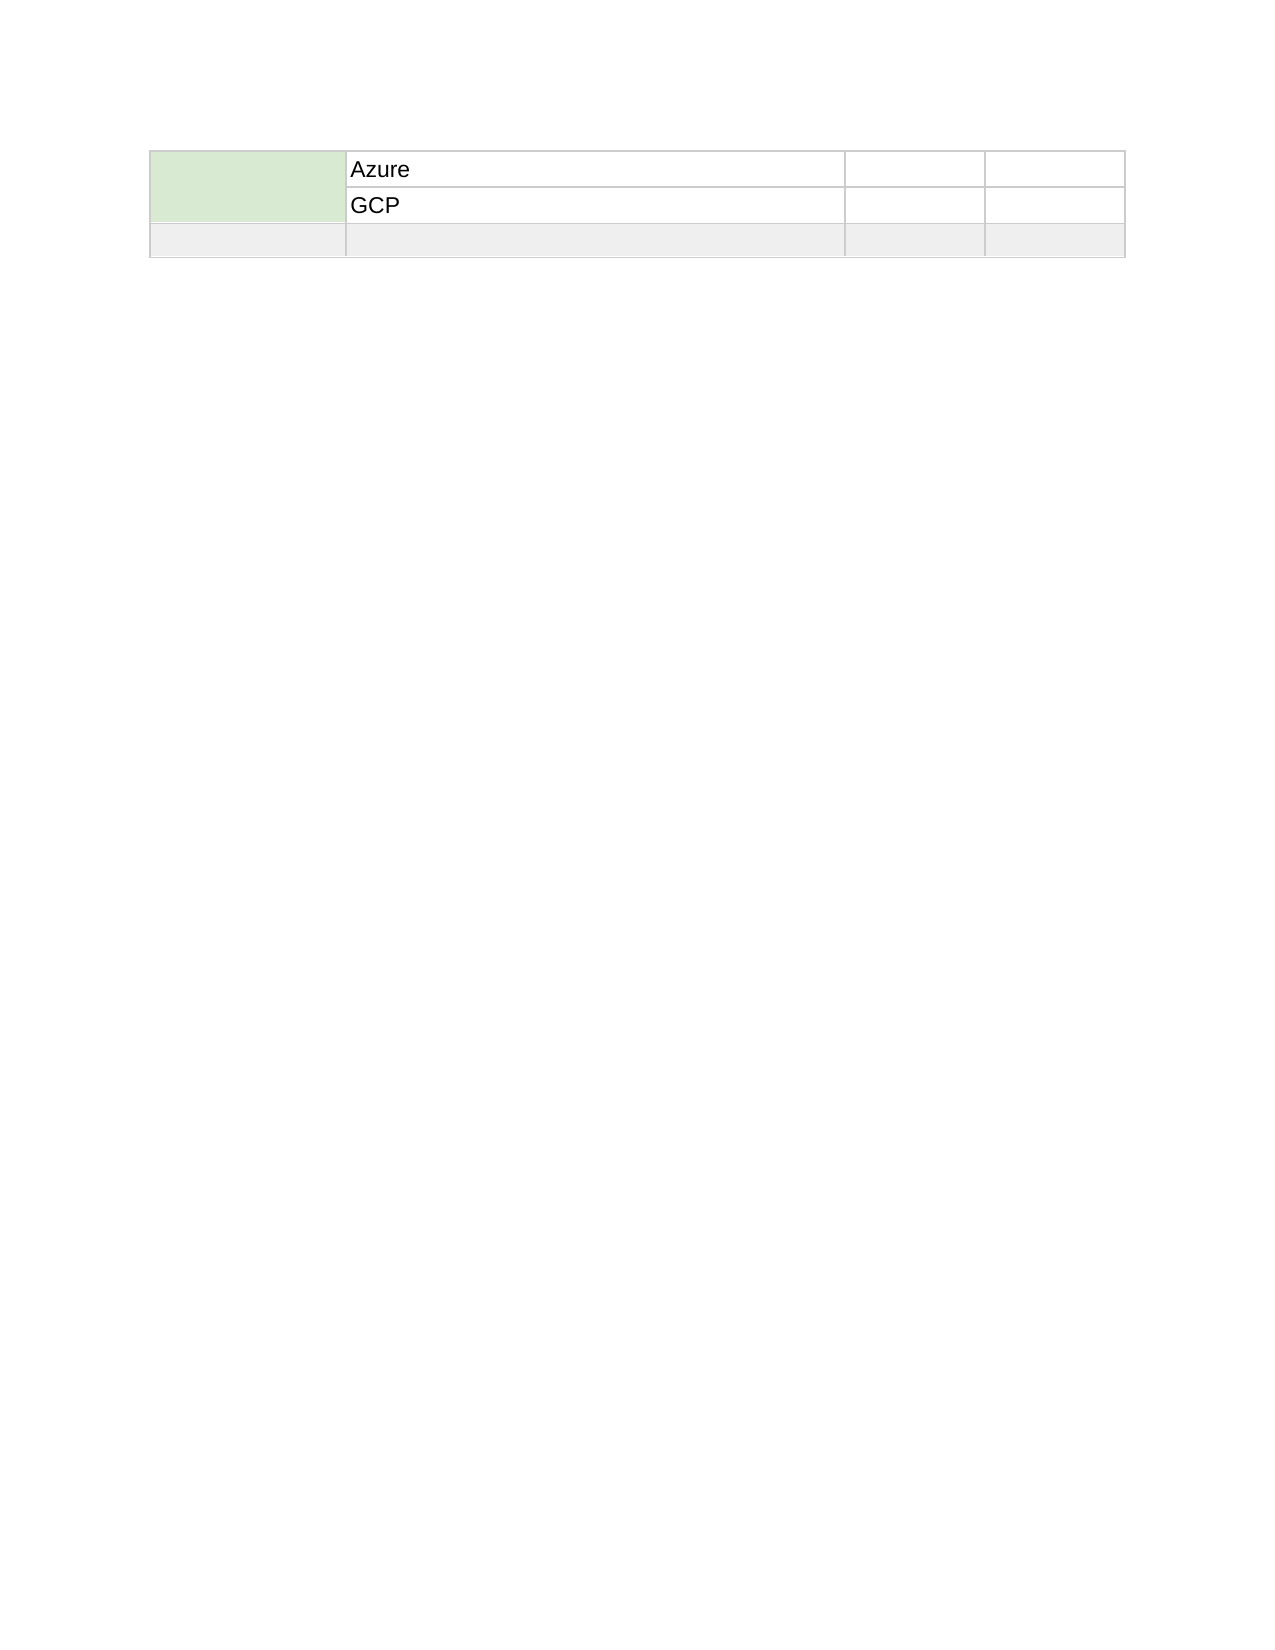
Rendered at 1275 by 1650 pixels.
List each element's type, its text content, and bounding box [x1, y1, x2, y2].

table_cell [347, 224, 844, 256]
table_cell [986, 224, 1124, 256]
table_cell [151, 224, 345, 256]
table_cell GCP [347, 188, 844, 222]
table_cell [846, 224, 984, 256]
table_cell Azure [347, 152, 844, 186]
table_cell [846, 188, 984, 222]
table_cell [151, 152, 345, 222]
table_cell [986, 188, 1124, 222]
table_cell [986, 152, 1124, 186]
table_cell [846, 152, 984, 186]
